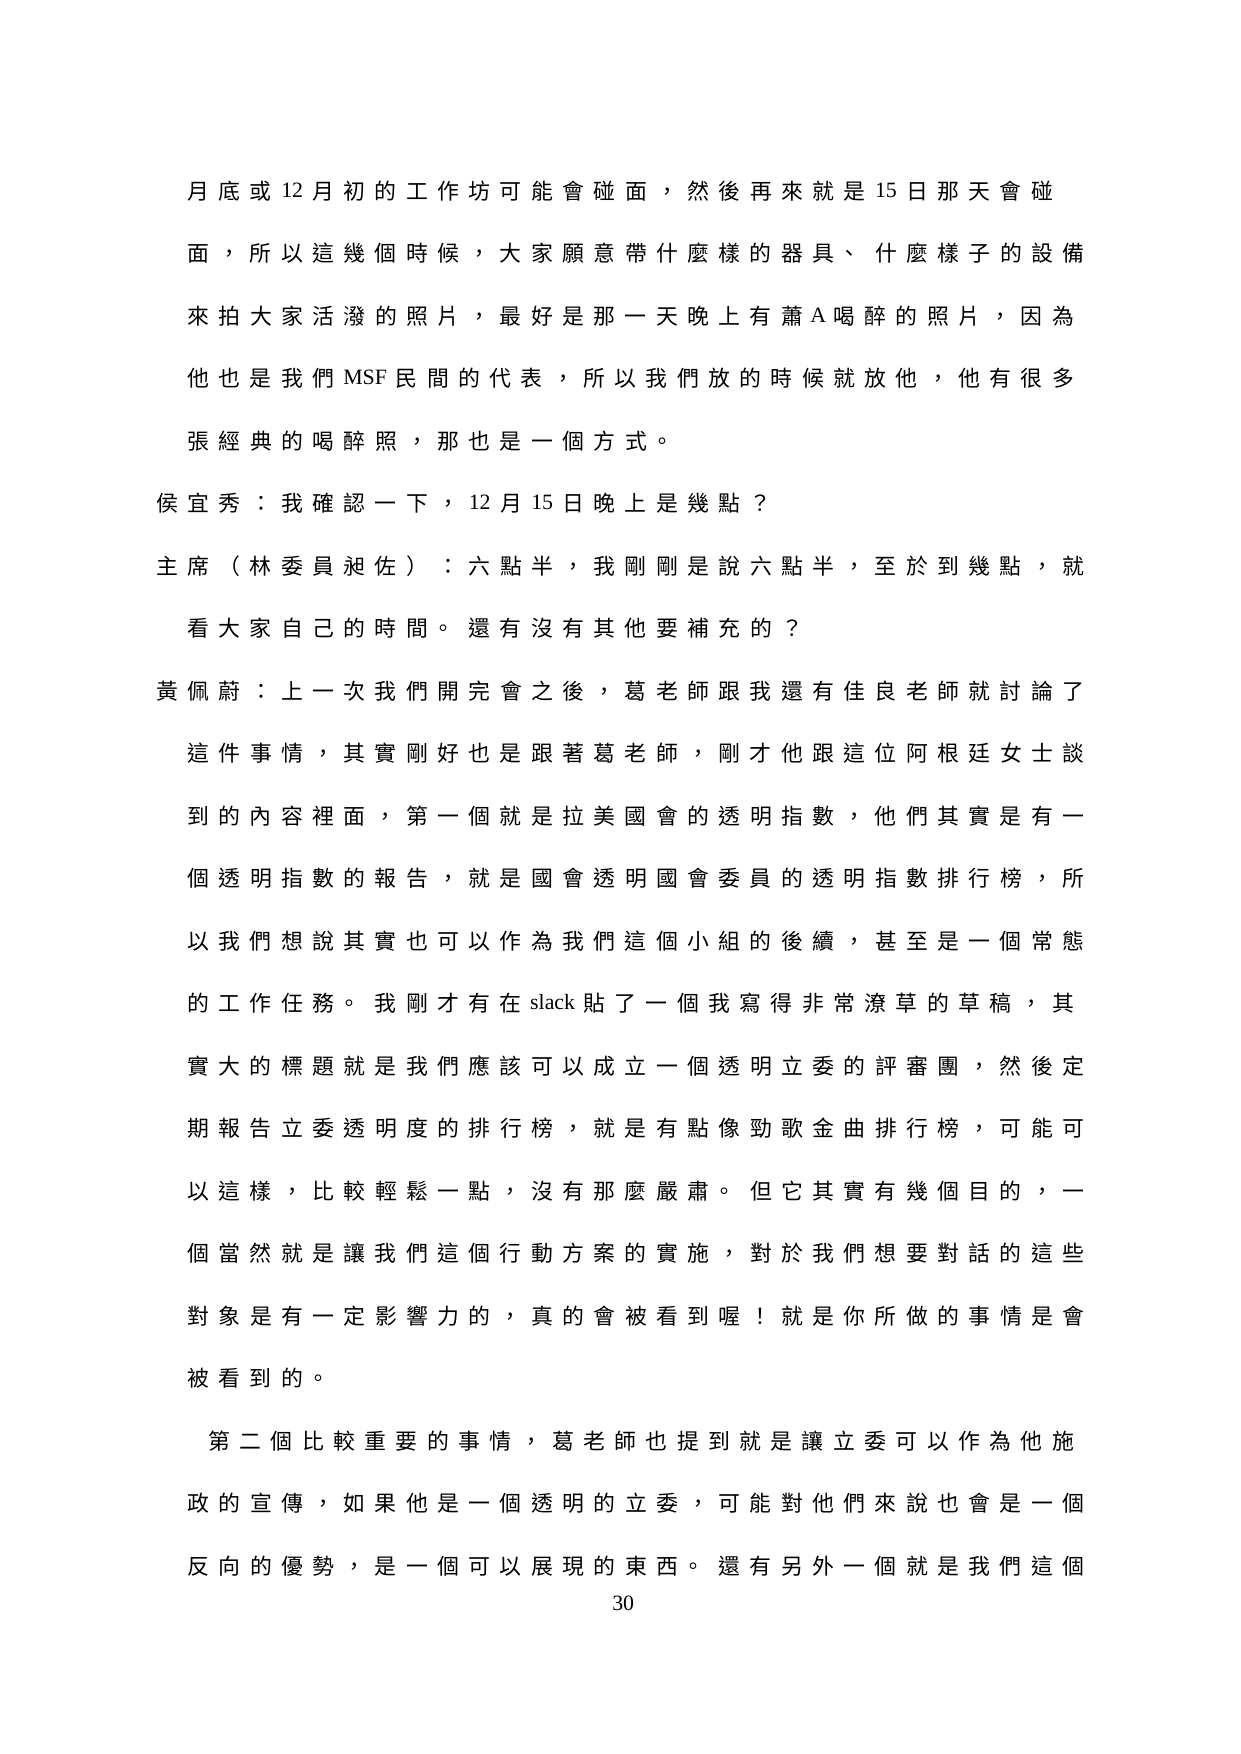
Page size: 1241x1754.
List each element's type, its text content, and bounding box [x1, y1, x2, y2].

text 侯宜秀：我確認一下，12月15日晚上是幾點？ [151, 471, 1089, 533]
text 黃佩蔚：上一次我們開完會之後，葛老師跟我還有佳良老師就討論了這件事情，其實剛好也是跟著葛老師，剛才他跟這位阿根廷女士談到的內容裡面，第一個就是拉美國會的透明指數，他們其實是有一個透明指數的報告，就是國會透明國會委員的透明指數排行榜，所以我們想說其實也可以作為我們這個小組的後續，甚至是一個常態的工作任務。我剛才有在slack貼了一個我寫得非常潦草的草稿，其實大的標題就是我們應該可以成立一個透明立委的評審團，然後定期報告立委透明度的排行榜，就是有點像勁歌金曲排行榜，可能可以這樣，比較輕鬆一點，沒有那麼嚴肅。但它其實有幾個目的，一個當然就是讓我們這個行動方案的實施，對於我們想要對話的這些對象是有一定影響力的，真的會被看到喔！就是你所做的事情是會被看到的。 [151, 658, 1089, 1408]
text 月底或12月初的工作坊可能會碰面，然後再來就是15日那天會碰面，所以這幾個時候，大家願意帶什麼樣的器具、什麼樣子的設備來拍大家活潑的照片，最好是那一天晚上有蕭A喝醉的照片，因為他也是我們MSF民間的代表，所以我們放的時候就放他，他有很多張經典的喝醉照，那也是一個方式。 [151, 158, 1089, 471]
text 第二個比較重要的事情，葛老師也提到就是讓立委可以作為他施政的宣傳，如果他是一個透明的立委，可能對他們來說也會是一個反向的優勢，是一個可以展現的東西。還有另外一個就是我們這個 [173, 1408, 1089, 1584]
text 主席（林委員昶佐）：六點半，我剛剛是說六點半，至於到幾點，就看大家自己的時間。還有沒有其他要補充的？ [151, 533, 1089, 658]
